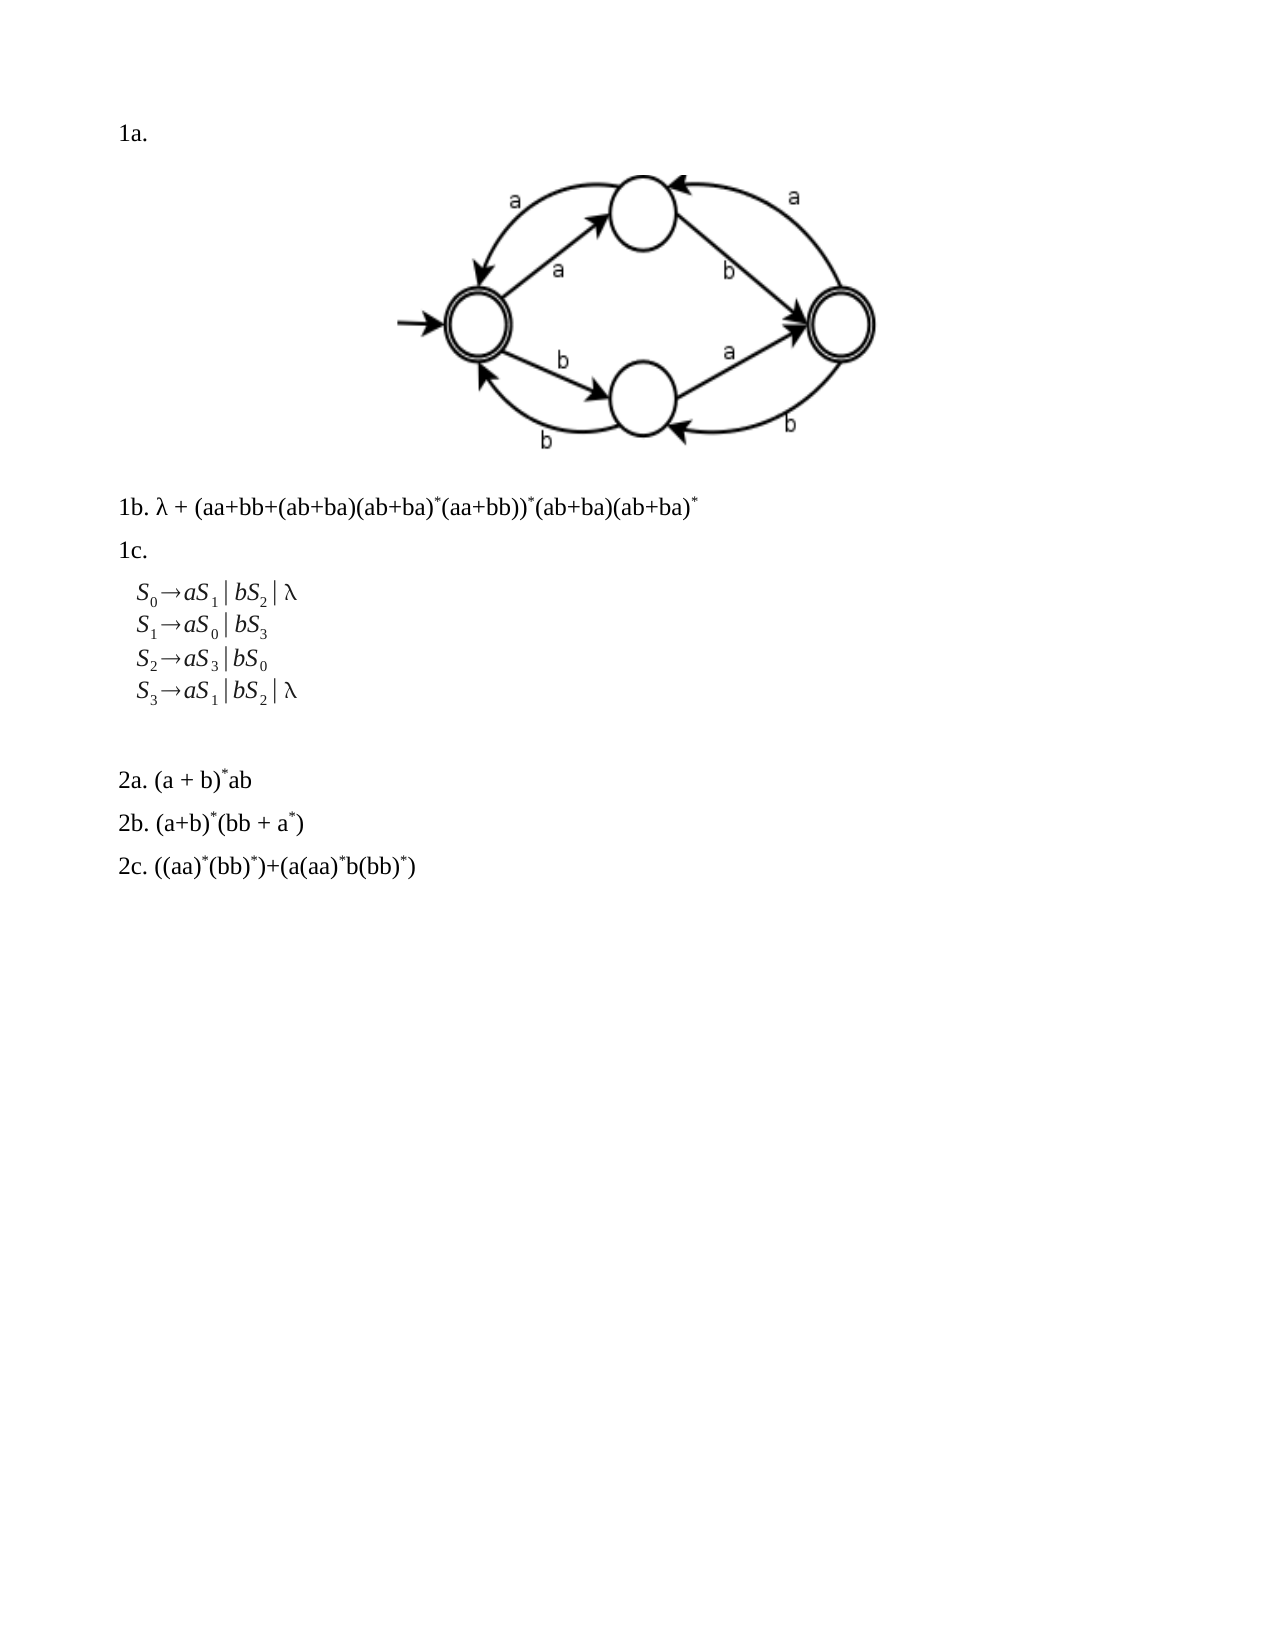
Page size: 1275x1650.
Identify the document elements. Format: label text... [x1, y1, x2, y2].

picture [396, 175, 879, 464]
text 2c. ((aa)*(bb)*)+(a(aa)*b(bb)*) [118, 851, 1157, 880]
text 1b. λ + (aa+bb+(ab+ba)(ab+ba)*(aa+bb))*(ab+ba)(ab+ba)* [118, 492, 1157, 521]
text 1c. [118, 536, 1157, 564]
text 1a. [118, 118, 1157, 147]
text 2b. (a+b)*(bb + a*) [118, 808, 1157, 837]
text 2a. (a + b)*ab [118, 765, 1157, 794]
